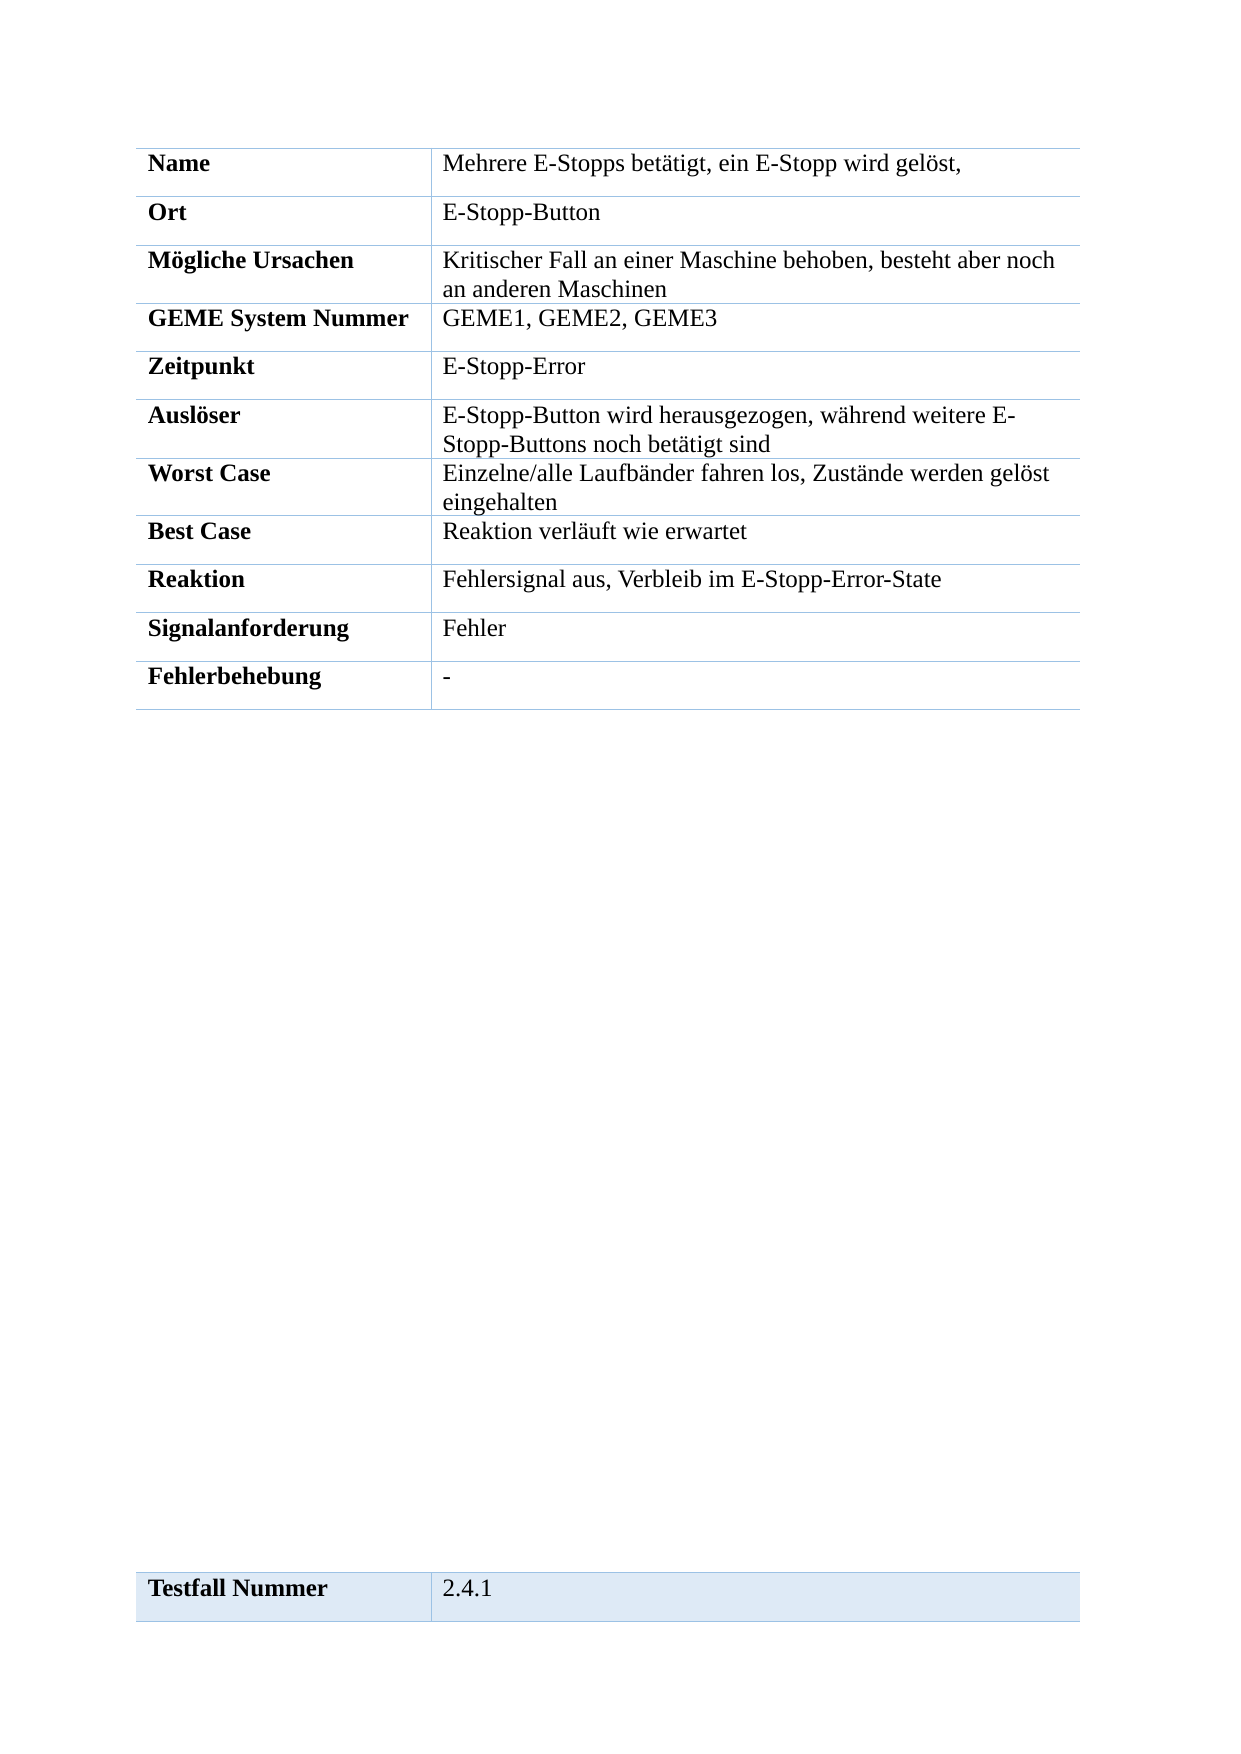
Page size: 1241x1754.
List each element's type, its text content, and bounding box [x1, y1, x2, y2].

table_cell E-Stopp-Button wird herausgezogen, während weitere E-Stopp-Buttons noch betätigt sind [432, 400, 1080, 457]
table_cell Kritischer Fall an einer Maschine behoben, besteht aber noch an anderen Maschinen [432, 246, 1080, 302]
table_cell Name [136, 149, 431, 196]
table_cell E-Stopp-Error [432, 352, 1080, 399]
table_cell Mögliche Ursachen [136, 246, 431, 302]
table_cell GEME1, GEME2, GEME3 [432, 304, 1080, 351]
table_cell Worst Case [136, 459, 431, 515]
table_cell Zeitpunkt [136, 352, 431, 399]
table_cell E-Stopp-Button [432, 197, 1080, 244]
table_header 2.4.1 [432, 1573, 1080, 1621]
table_cell Signalanforderung [136, 613, 431, 661]
table_cell - [432, 662, 1080, 709]
table_cell Mehrere E-Stopps betätigt, ein E-Stopp wird gelöst, [432, 149, 1080, 196]
table_cell Reaktion verläuft wie erwartet [432, 516, 1080, 564]
table_cell Fehler [432, 613, 1080, 661]
table_header Testfall Nummer [136, 1573, 431, 1621]
table_cell Auslöser [136, 400, 431, 457]
table_cell Fehlersignal aus, Verbleib im E-Stopp-Error-State [432, 565, 1080, 612]
table_cell Reaktion [136, 565, 431, 612]
table_cell Fehlerbehebung [136, 662, 431, 709]
table_cell GEME System Nummer [136, 304, 431, 351]
table_cell Ort [136, 197, 431, 244]
table_cell Best Case [136, 516, 431, 564]
table_cell Einzelne/alle Laufbänder fahren los, Zustände werden gelöst eingehalten [432, 459, 1080, 515]
